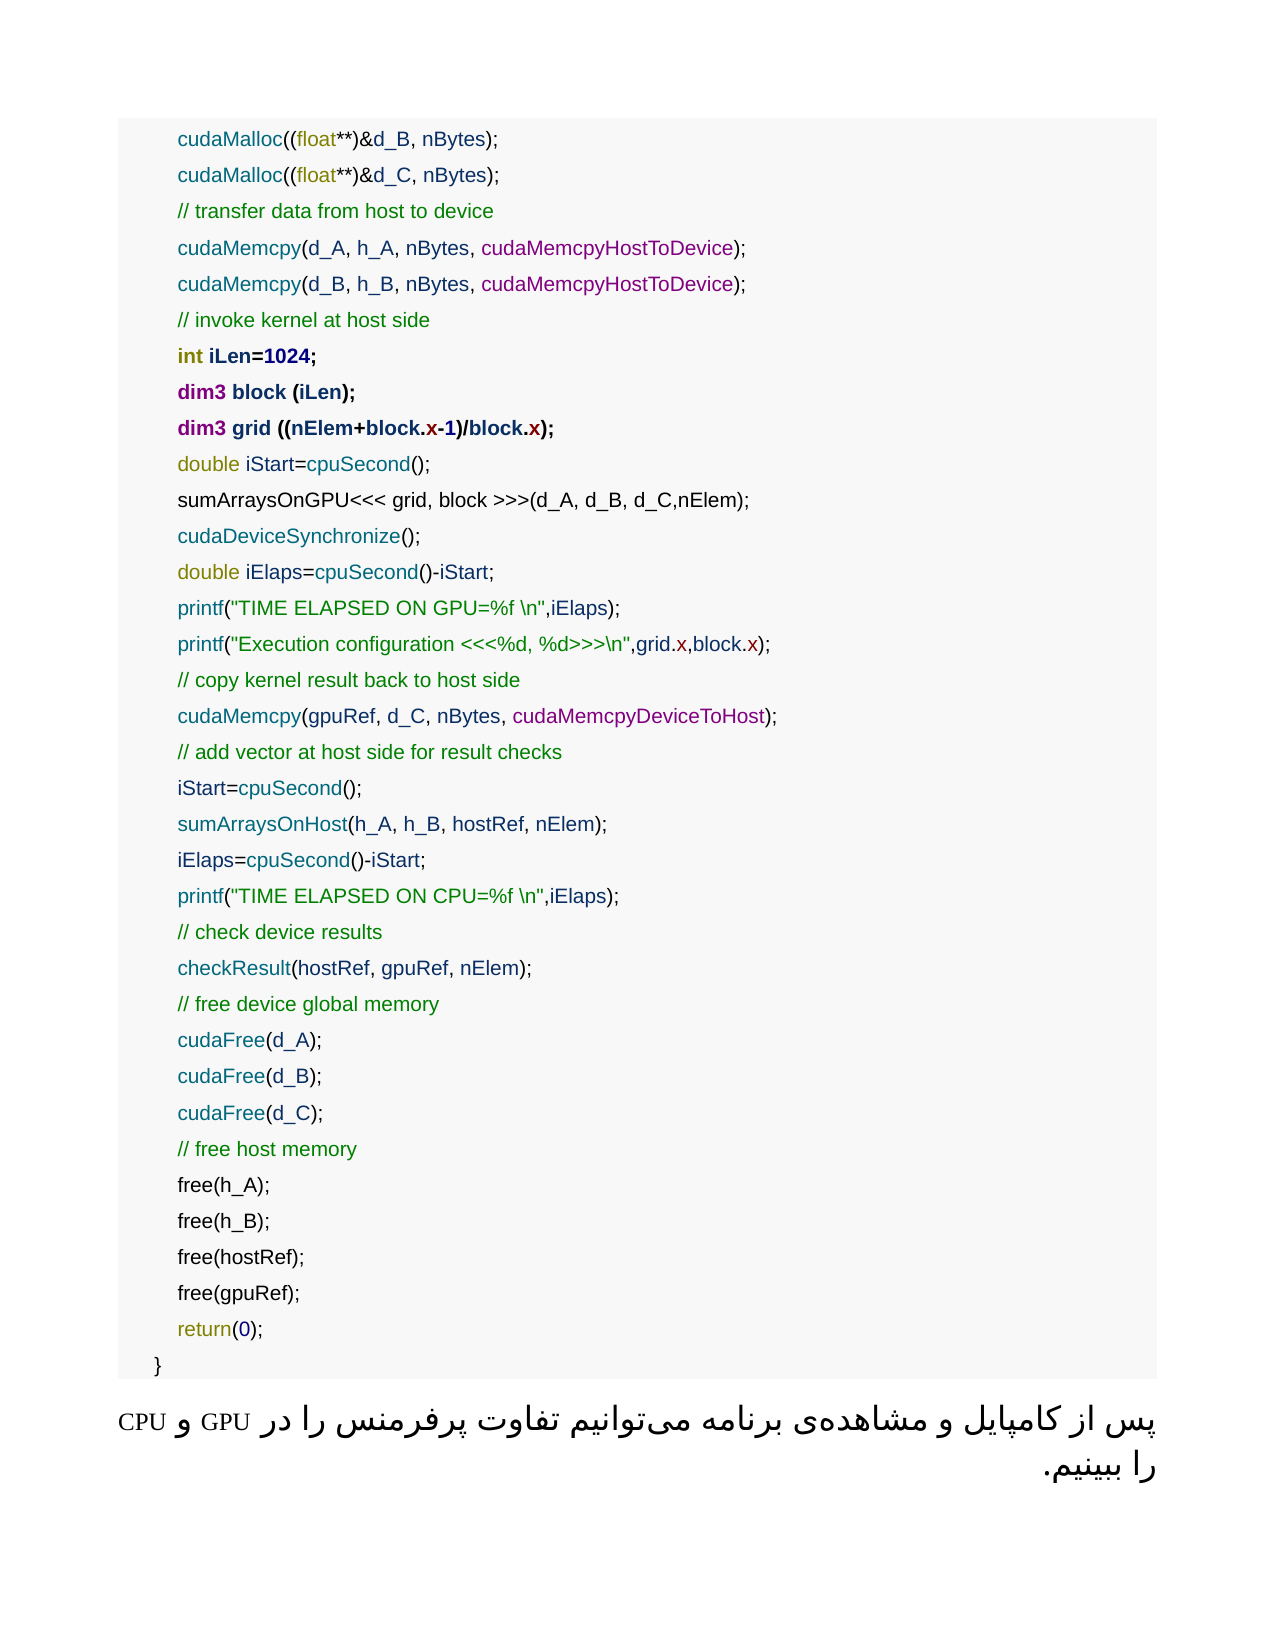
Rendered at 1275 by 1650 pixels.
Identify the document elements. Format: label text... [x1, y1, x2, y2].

text cudaMemcpy(d_B, h_B, nBytes, cudaMemcpyHostToDevice); [118, 262, 1157, 298]
text dim3 block (iLen); [118, 370, 1157, 406]
text پس از کامپایل و مشاهده‌ی برنامه می‌توانیم تفاوت پرفرمنس را در GPU و CPU را ببینیم. [118, 1394, 1157, 1484]
text // invoke kernel at host side [118, 298, 1157, 334]
text cudaFree(d_C); [118, 1091, 1157, 1127]
text cudaDeviceSynchronize(); [118, 514, 1157, 551]
text int iLen=1024; [118, 334, 1157, 370]
text return(0); [118, 1307, 1157, 1343]
text dim3 grid ((nElem+block.x-1)/block.x); [118, 406, 1157, 442]
text double iStart=cpuSecond(); [118, 442, 1157, 478]
text sumArraysOnHost(h_A, h_B, hostRef, nElem); [118, 803, 1157, 839]
text iElaps=cpuSecond()-iStart; [118, 839, 1157, 875]
text // transfer data from host to device [118, 190, 1157, 226]
text free(hostRef); [118, 1235, 1157, 1271]
text free(h_B); [118, 1199, 1157, 1235]
text // add vector at host side for result checks [118, 731, 1157, 767]
text } [118, 1343, 1157, 1379]
text free(gpuRef); [118, 1271, 1157, 1307]
text // free host memory [118, 1127, 1157, 1163]
text cudaMemcpy(gpuRef, d_C, nBytes, cudaMemcpyDeviceToHost); [118, 695, 1157, 731]
text cudaFree(d_A); [118, 1019, 1157, 1055]
text // copy kernel result back to host side [118, 659, 1157, 695]
text double iElaps=cpuSecond()-iStart; [118, 551, 1157, 587]
text printf("Execution configuration <<<%d, %d>>>\n",grid.x,block.x); [118, 623, 1157, 659]
text cudaFree(d_B); [118, 1055, 1157, 1091]
text sumArraysOnGPU<<< grid, block >>>(d_A, d_B, d_C,nElem); [118, 478, 1157, 514]
text // free device global memory [118, 983, 1157, 1019]
text cudaMemcpy(d_A, h_A, nBytes, cudaMemcpyHostToDevice); [118, 226, 1157, 262]
text checkResult(hostRef, gpuRef, nElem); [118, 947, 1157, 983]
text printf("TIME ELAPSED ON GPU=%f \n",iElaps); [118, 587, 1157, 623]
text cudaMalloc((float**)&d_B, nBytes); [118, 118, 1157, 154]
text free(h_A); [118, 1163, 1157, 1199]
text iStart=cpuSecond(); [118, 767, 1157, 803]
text cudaMalloc((float**)&d_C, nBytes); [118, 154, 1157, 190]
text printf("TIME ELAPSED ON CPU=%f \n",iElaps); [118, 875, 1157, 911]
text // check device results [118, 911, 1157, 947]
